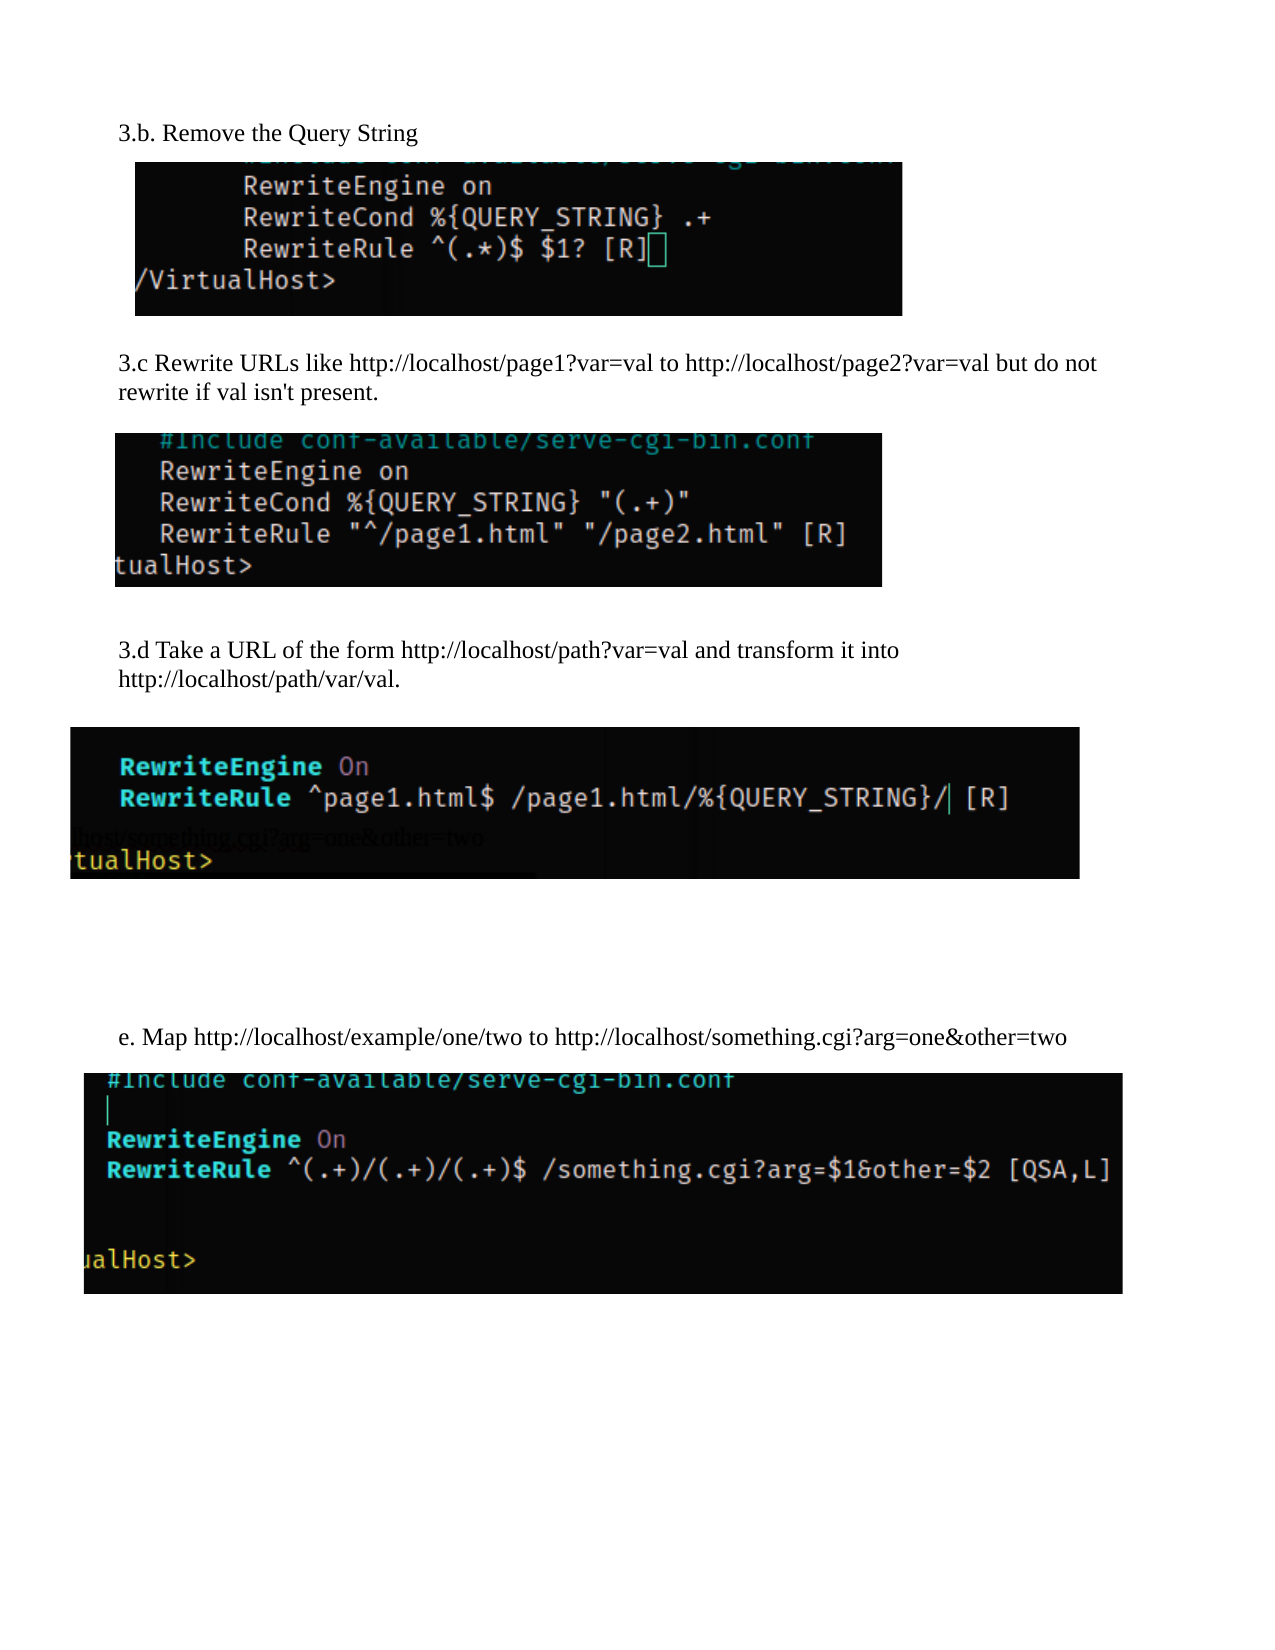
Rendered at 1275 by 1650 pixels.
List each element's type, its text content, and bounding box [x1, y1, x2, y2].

picture [70, 727, 1080, 879]
text 3.c Rewrite URLs like http://localhost/page1?var=val to http://localhost/page2?var=val but do not rewrite if val isn't present. [118, 348, 1157, 406]
text 3.d Take a URL of the form http://localhost/path?var=val and transform it into [118, 636, 1157, 664]
text e. Map http://localhost/example/one/two to http://localhost/something.cgi?arg=one&other=two [118, 1022, 1157, 1051]
text 3.b. Remove the Query String [118, 118, 1157, 147]
picture [135, 162, 903, 316]
text http://localhost/path/var/val. [118, 664, 1157, 693]
picture [83, 1073, 1123, 1294]
picture [115, 433, 883, 587]
